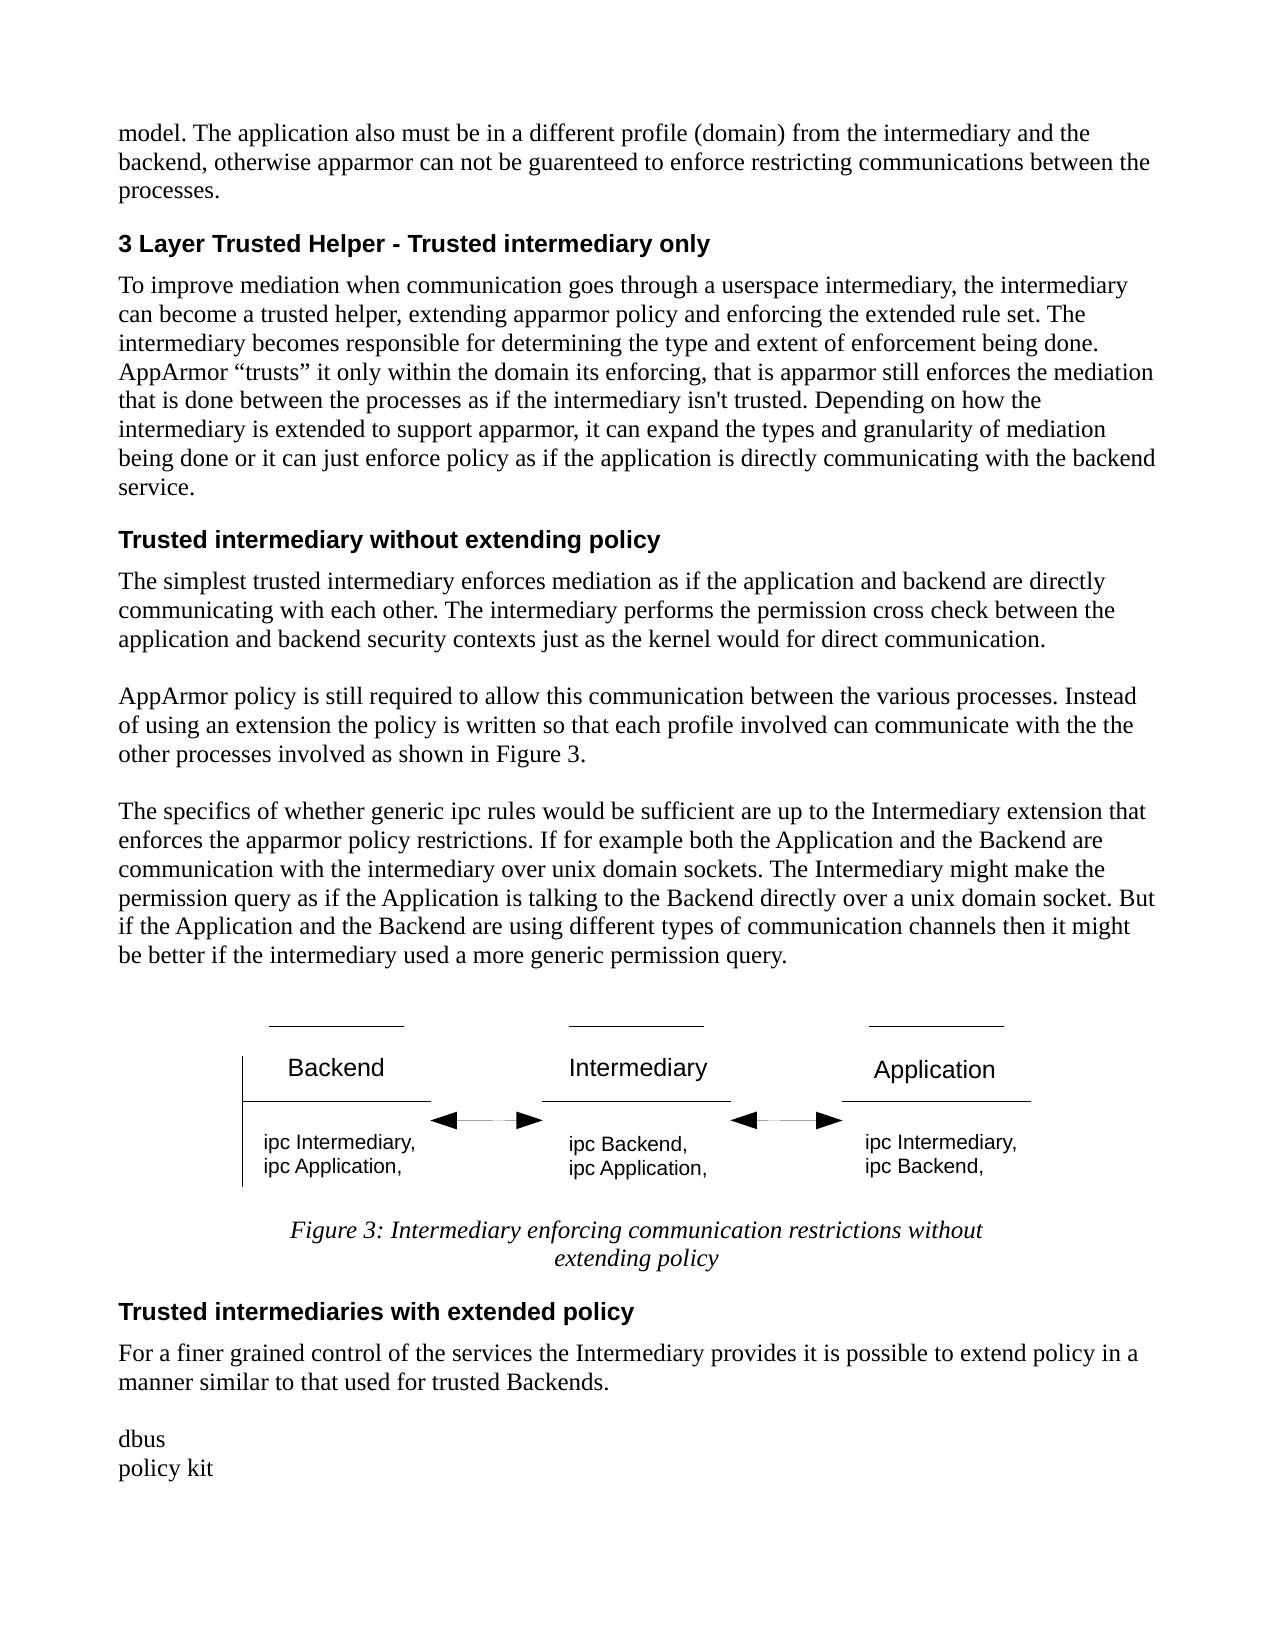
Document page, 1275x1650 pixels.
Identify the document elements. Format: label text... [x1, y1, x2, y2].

text Figure 3: Intermediary enforcing communication restrictions without extending policy [243, 1039, 1032, 1272]
text dbus [118, 1424, 1157, 1453]
text model. The application also must be in a different profile (domain) from the intermediary and the backend, otherwise apparmor can not be guarenteed to enforce restricting communications between the processes. [118, 118, 1157, 204]
subtitle Trusted intermediaries with extended policy [118, 1297, 1157, 1326]
text For a finer grained control of the services the Intermediary provides it is possible to extend policy in a manner similar to that used for trusted Backends. [118, 1338, 1157, 1396]
text To improve mediation when communication goes through a userspace intermediary, the intermediary can become a trusted helper, extending apparmor policy and enforcing the extended rule set. The intermediary becomes responsible for determining the type and extent of enforcement being done. AppArmor “trusts” it only within the domain its enforcing, that is apparmor still enforces the mediation that is done between the processes as if the intermediary isn't trusted. Depending on how the intermediary is extended to support apparmor, it can expand the types and granularity of mediation being done or it can just enforce policy as if the application is directly communicating with the backend service. [118, 270, 1157, 500]
subtitle 3 Layer Trusted Helper - Trusted intermediary only [118, 229, 1157, 258]
subtitle Trusted intermediary without extending policy [118, 525, 1157, 554]
text AppArmor policy is still required to allow this communication between the various processes. Instead of using an extension the policy is written so that each profile involved can communicate with the the other processes involved as shown in Figure 3. [118, 681, 1157, 768]
text The simplest trusted intermediary enforces mediation as if the application and backend are directly communicating with each other. The intermediary performs the permission cross check between the application and backend security contexts just as the kernel would for direct communication. [118, 566, 1157, 653]
text The specifics of whether generic ipc rules would be sufficient are up to the Intermediary extension that enforces the apparmor policy restrictions. If for example both the Application and the Backend are communication with the intermediary over unix domain sockets. The Intermediary might make the permission query as if the Application is talking to the Backend directly over a unix domain socket. But if the Application and the Backend are using different types of communication channels then it might be better if the intermediary used a more generic permission query. [118, 796, 1157, 969]
text policy kit [118, 1453, 1157, 1482]
